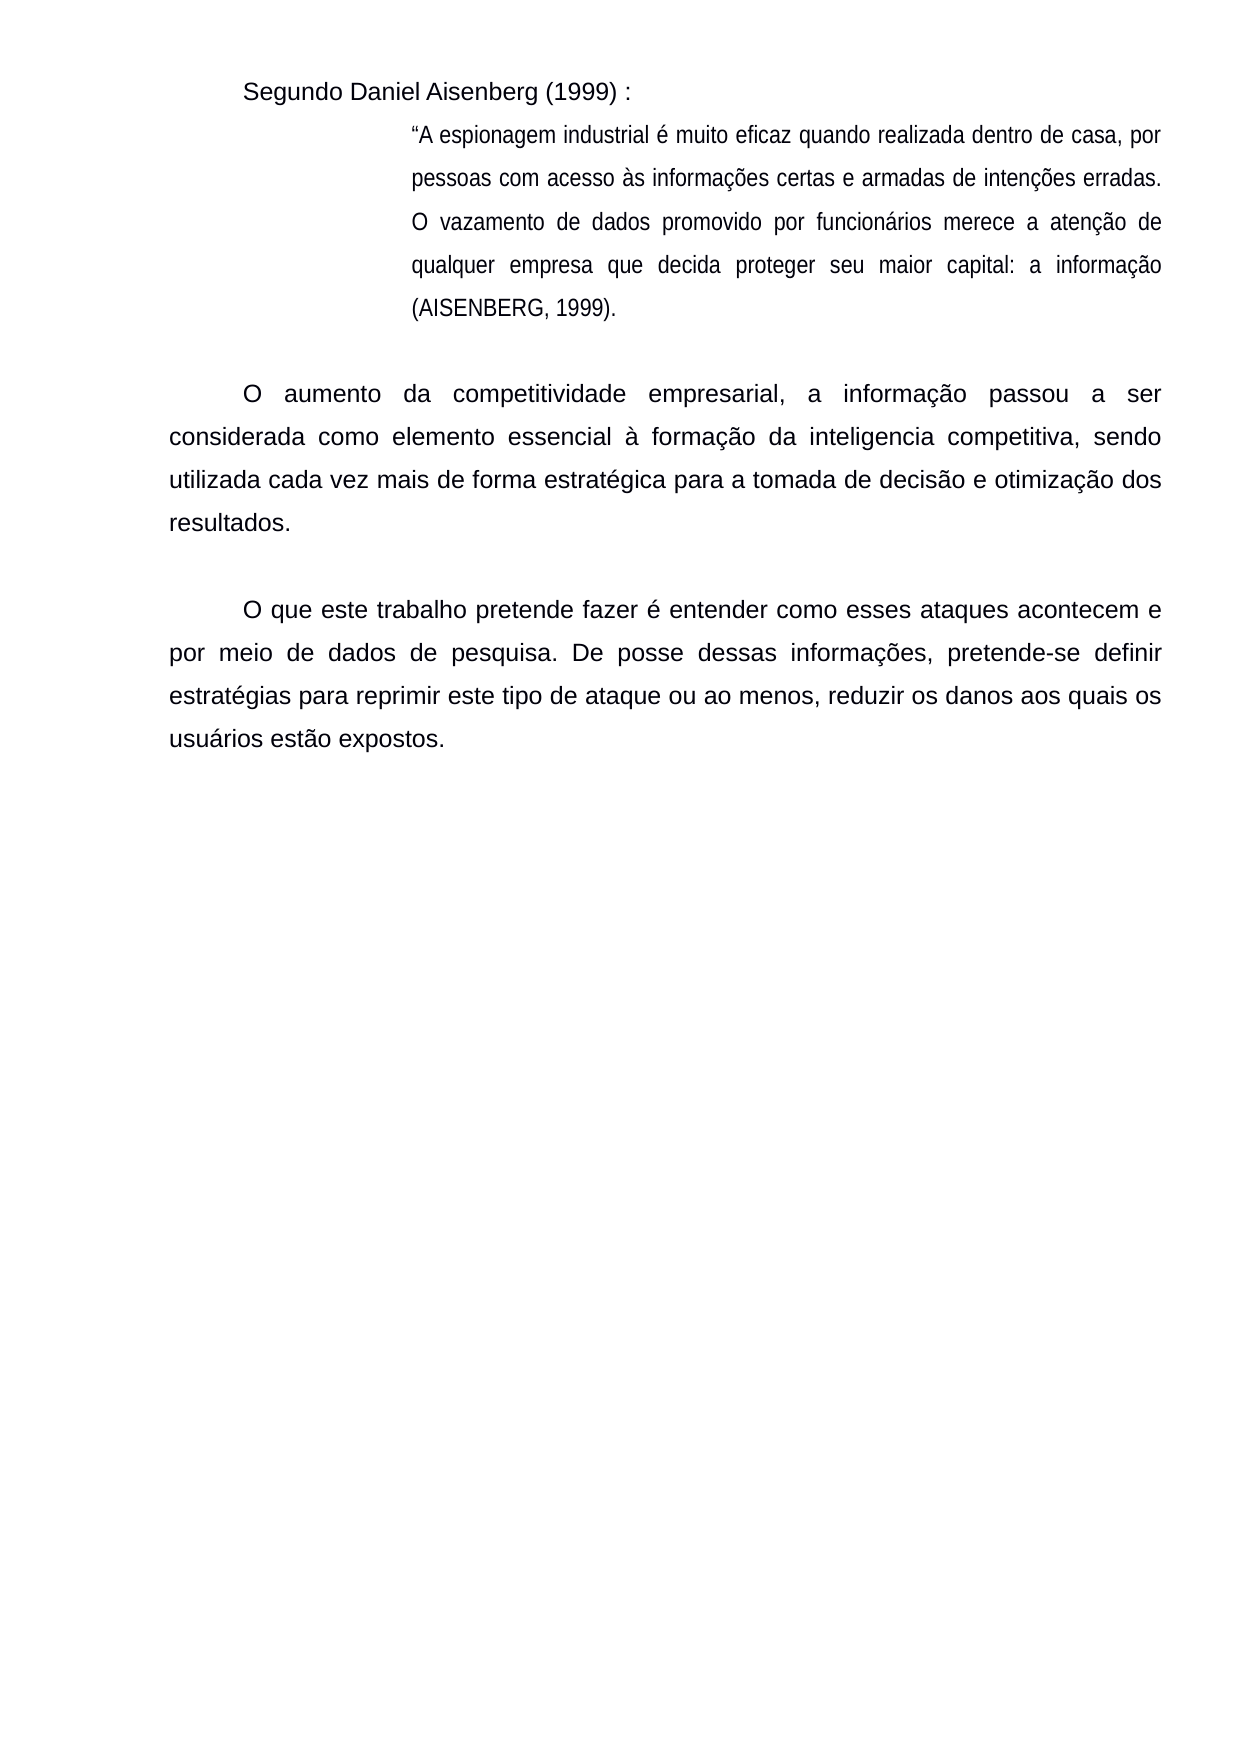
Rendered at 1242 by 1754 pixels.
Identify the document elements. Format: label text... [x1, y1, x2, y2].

text “A espionagem industrial é muito eficaz quando realizada dentro de casa, por pessoas com acesso às informações certas e armadas de intenções erradas. O vazamento de dados promovido por funcionários merece a atenção de qualquer empresa que decida proteger seu maior capital: a informação (AISENBERG, 1999). [411, 120, 1163, 321]
text O que este trabalho pretende fazer é entender como esses ataques acontecem e por meio de dados de pesquisa. De posse dessas informações, pretende-se definir estratégias para reprimir este tipo de ataque ou ao menos, reduzir os danos aos quais os usuários estão expostos. [169, 594, 1163, 753]
text Segundo Daniel Aisenberg (1999) : [169, 77, 1163, 106]
text O aumento da competitividade empresarial, a informação passou a ser considerada como elemento essencial à formação da inteligencia competitiva, sendo utilizada cada vez mais de forma estratégica para a tomada de decisão e otimização dos resultados. [169, 379, 1163, 537]
